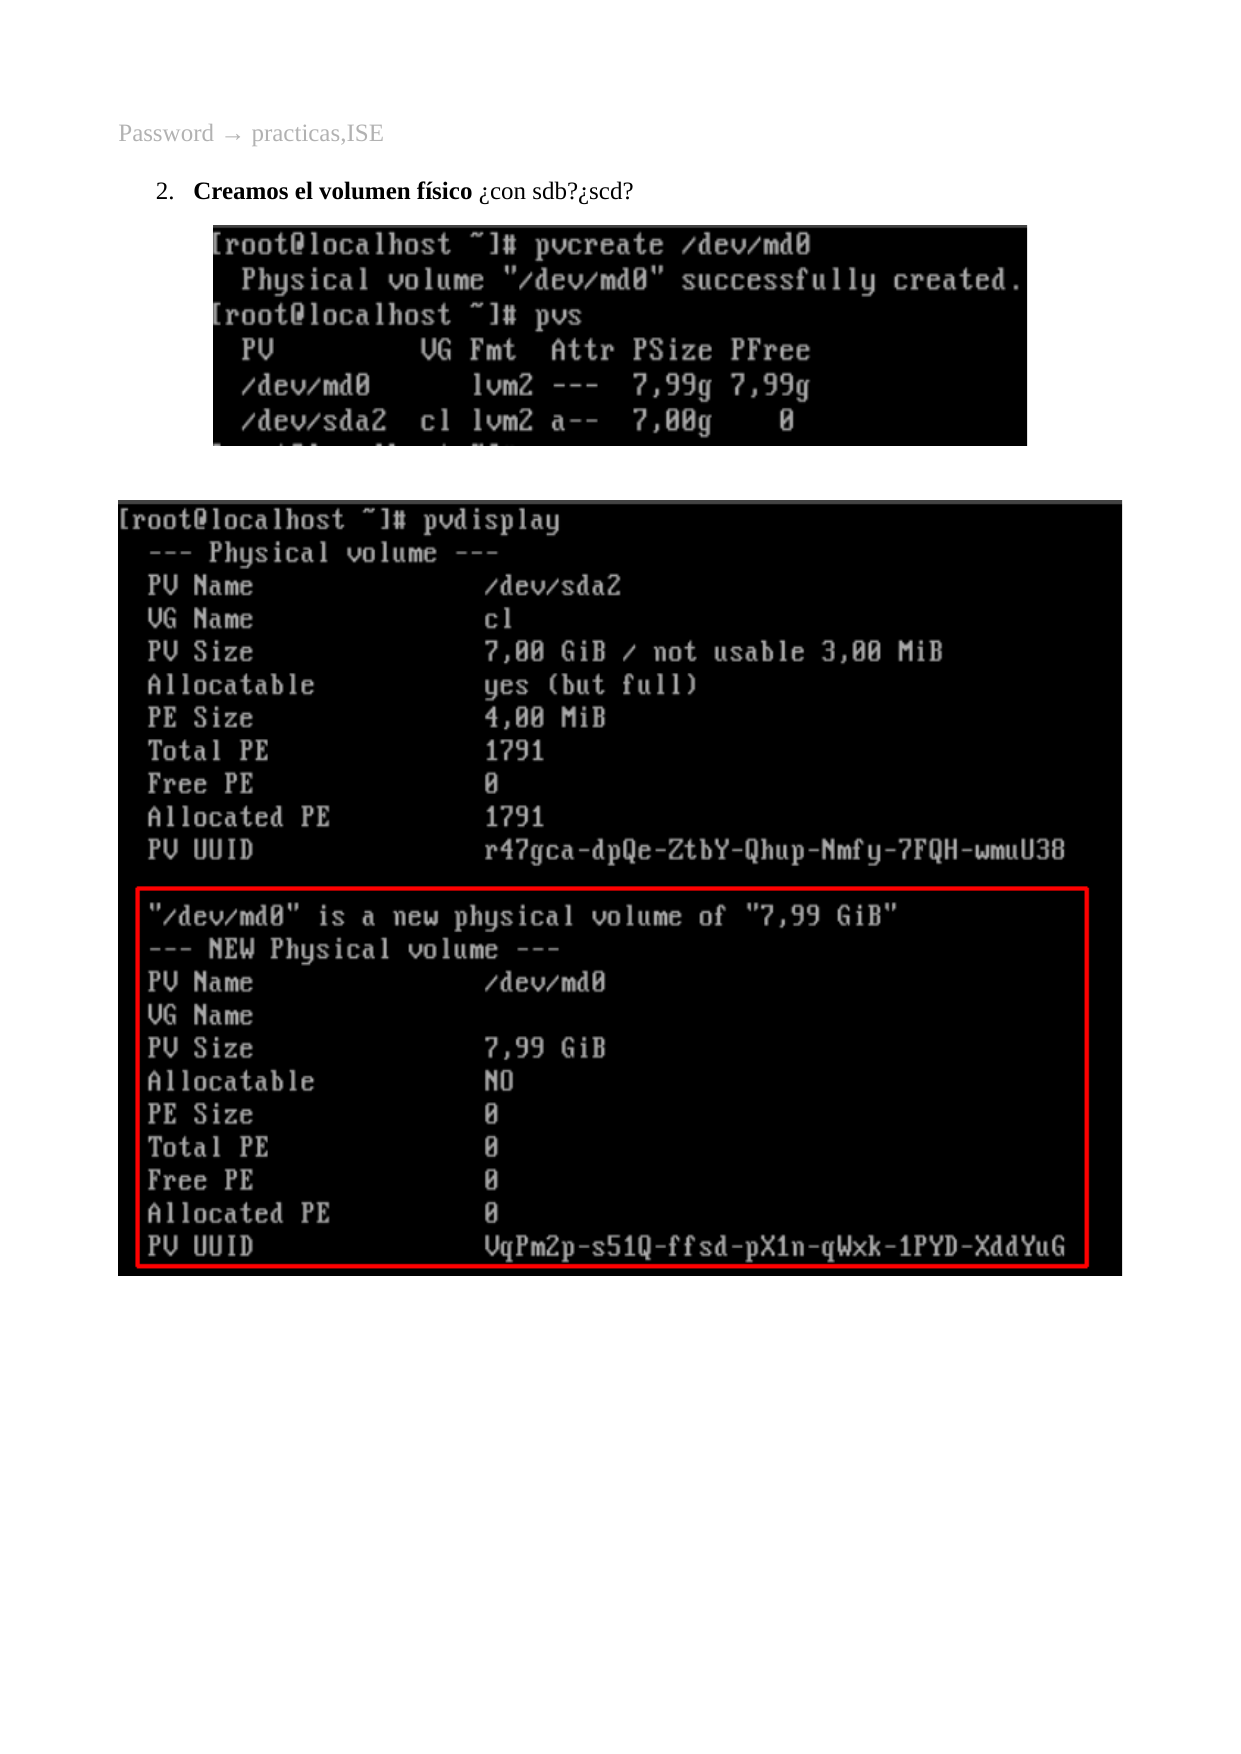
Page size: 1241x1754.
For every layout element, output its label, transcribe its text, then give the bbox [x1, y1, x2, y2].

picture [213, 225, 1028, 446]
list Creamos el volumen físico ¿con sdb?¿scd? [156, 176, 1122, 205]
picture [118, 500, 1123, 1276]
